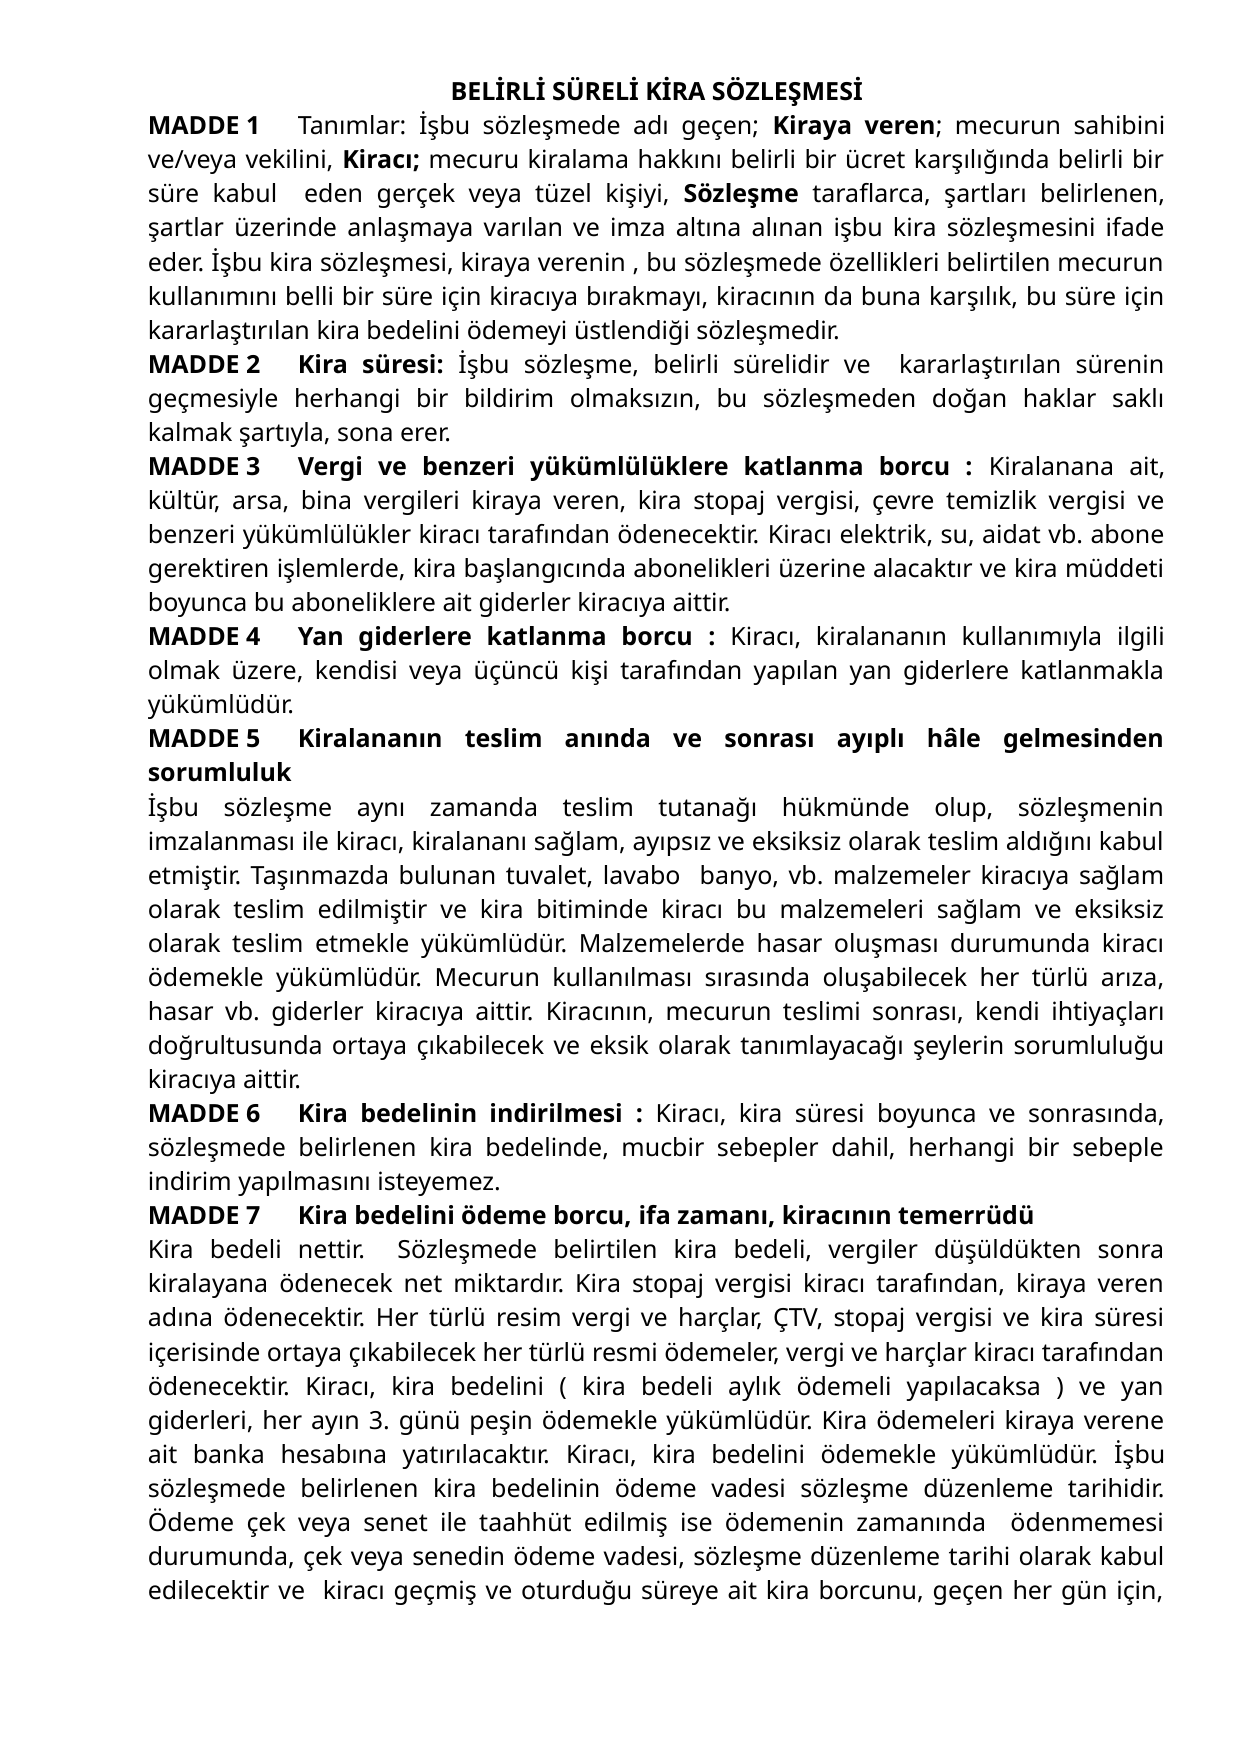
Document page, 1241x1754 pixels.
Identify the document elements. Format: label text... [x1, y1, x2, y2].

text MADDE 5 Kiralananın teslim anında ve sonrası ayıplı hâle gelmesinden sorumluluk [148, 721, 1165, 789]
text BELİRLİ SÜRELİ KİRA SÖZLEŞMESİ [148, 74, 1165, 108]
text MADDE 4 Yan giderlere katlanma borcu : Kiracı, kiralananın kullanımıyla ilgili olmak üzere, kendisi veya üçüncü kişi tarafından yapılan yan giderlere katlanmakla yükümlüdür. [148, 619, 1165, 721]
list Kira bedeli nettir. Sözleşmede belirtilen kira bedeli, vergiler düşüldükten sonra kiralayana ödenecek net miktardır. Kira stopaj vergisi kiracı tarafından, kiraya veren adına ödenecektir. Her türlü resim vergi ve harçlar, ÇTV, stopaj vergisi ve kira süresi içerisinde ortaya çıkabilecek her türlü resmi ödemeler, vergi ve harçlar kiracı tarafından ödenecektir. Kiracı, kira bedelini ( kira bedeli aylık ödemeli yapılacaksa ) ve yan giderleri, her ayın 3. günü peşin ödemekle yükümlüdür. Kira ödemeleri kiraya verene ait banka hesabına yatırılacaktır. Kiracı, kira bedelini ödemekle yükümlüdür. İşbu sözleşmede belirlenen kira bedelinin ödeme vadesi sözleşme düzenleme tarihidir. Ödeme çek veya senet ile taahhüt edilmiş ise ödemenin zamanında ödenmemesi durumunda, çek veya senedin ödeme vadesi, sözleşme düzenleme tarihi olarak kabul edilecektir ve kiracı geçmiş ve oturduğu süreye ait kira borcunu, geçen her gün için, [148, 1232, 1165, 1607]
text MADDE 1 Tanımlar: İşbu sözleşmede adı geçen; Kiraya veren; mecurun sahibini ve/veya vekilini, Kiracı; mecuru kiralama hakkını belirli bir ücret karşılığında belirli bir süre kabul eden gerçek veya tüzel kişiyi, Sözleşme taraflarca, şartları belirlenen, şartlar üzerinde anlaşmaya varılan ve imza altına alınan işbu kira sözleşmesini ifade eder. İşbu kira sözleşmesi, kiraya verenin , bu sözleşmede özellikleri belirtilen mecurun kullanımını belli bir süre için kiracıya bırakmayı, kiracının da buna karşılık, bu süre için kararlaştırılan kira bedelini ödemeyi üstlendiği sözleşmedir. [148, 108, 1165, 346]
text MADDE 3 Vergi ve benzeri yükümlülüklere katlanma borcu : Kiralanana ait, kültür, arsa, bina vergileri kiraya veren, kira stopaj vergisi, çevre temizlik vergisi ve benzeri yükümlülükler kiracı tarafından ödenecektir. Kiracı elektrik, su, aidat vb. abone gerektiren işlemlerde, kira başlangıcında abonelikleri üzerine alacaktır ve kira müddeti boyunca bu aboneliklere ait giderler kiracıya aittir. [148, 448, 1165, 619]
text MADDE 7 Kira bedelini ödeme borcu, ifa zamanı, kiracının temerrüdü [148, 1198, 1165, 1232]
list İşbu sözleşme aynı zamanda teslim tutanağı hükmünde olup, sözleşmenin imzalanması ile kiracı, kiralananı sağlam, ayıpsız ve eksiksiz olarak teslim aldığını kabul etmiştir. Taşınmazda bulunan tuvalet, lavabo banyo, vb. malzemeler kiracıya sağlam olarak teslim edilmiştir ve kira bitiminde kiracı bu malzemeleri sağlam ve eksiksiz olarak teslim etmekle yükümlüdür. Malzemelerde hasar oluşması durumunda kiracı ödemekle yükümlüdür. Mecurun kullanılması sırasında oluşabilecek her türlü arıza, hasar vb. giderler kiracıya aittir. Kiracının, mecurun teslimi sonrası, kendi ihtiyaçları doğrultusunda ortaya çıkabilecek ve eksik olarak tanımlayacağı şeylerin sorumluluğu kiracıya aittir. [148, 789, 1165, 1096]
text MADDE 6 Kira bedelinin indirilmesi : Kiracı, kira süresi boyunca ve sonrasında, sözleşmede belirlenen kira bedelinde, mucbir sebepler dahil, herhangi bir sebeple indirim yapılmasını isteyemez. [148, 1096, 1165, 1198]
text MADDE 2 Kira süresi: İşbu sözleşme, belirli sürelidir ve kararlaştırılan sürenin geçmesiyle herhangi bir bildirim olmaksızın, bu sözleşmeden doğan haklar saklı kalmak şartıyla, sona erer. [148, 346, 1165, 448]
